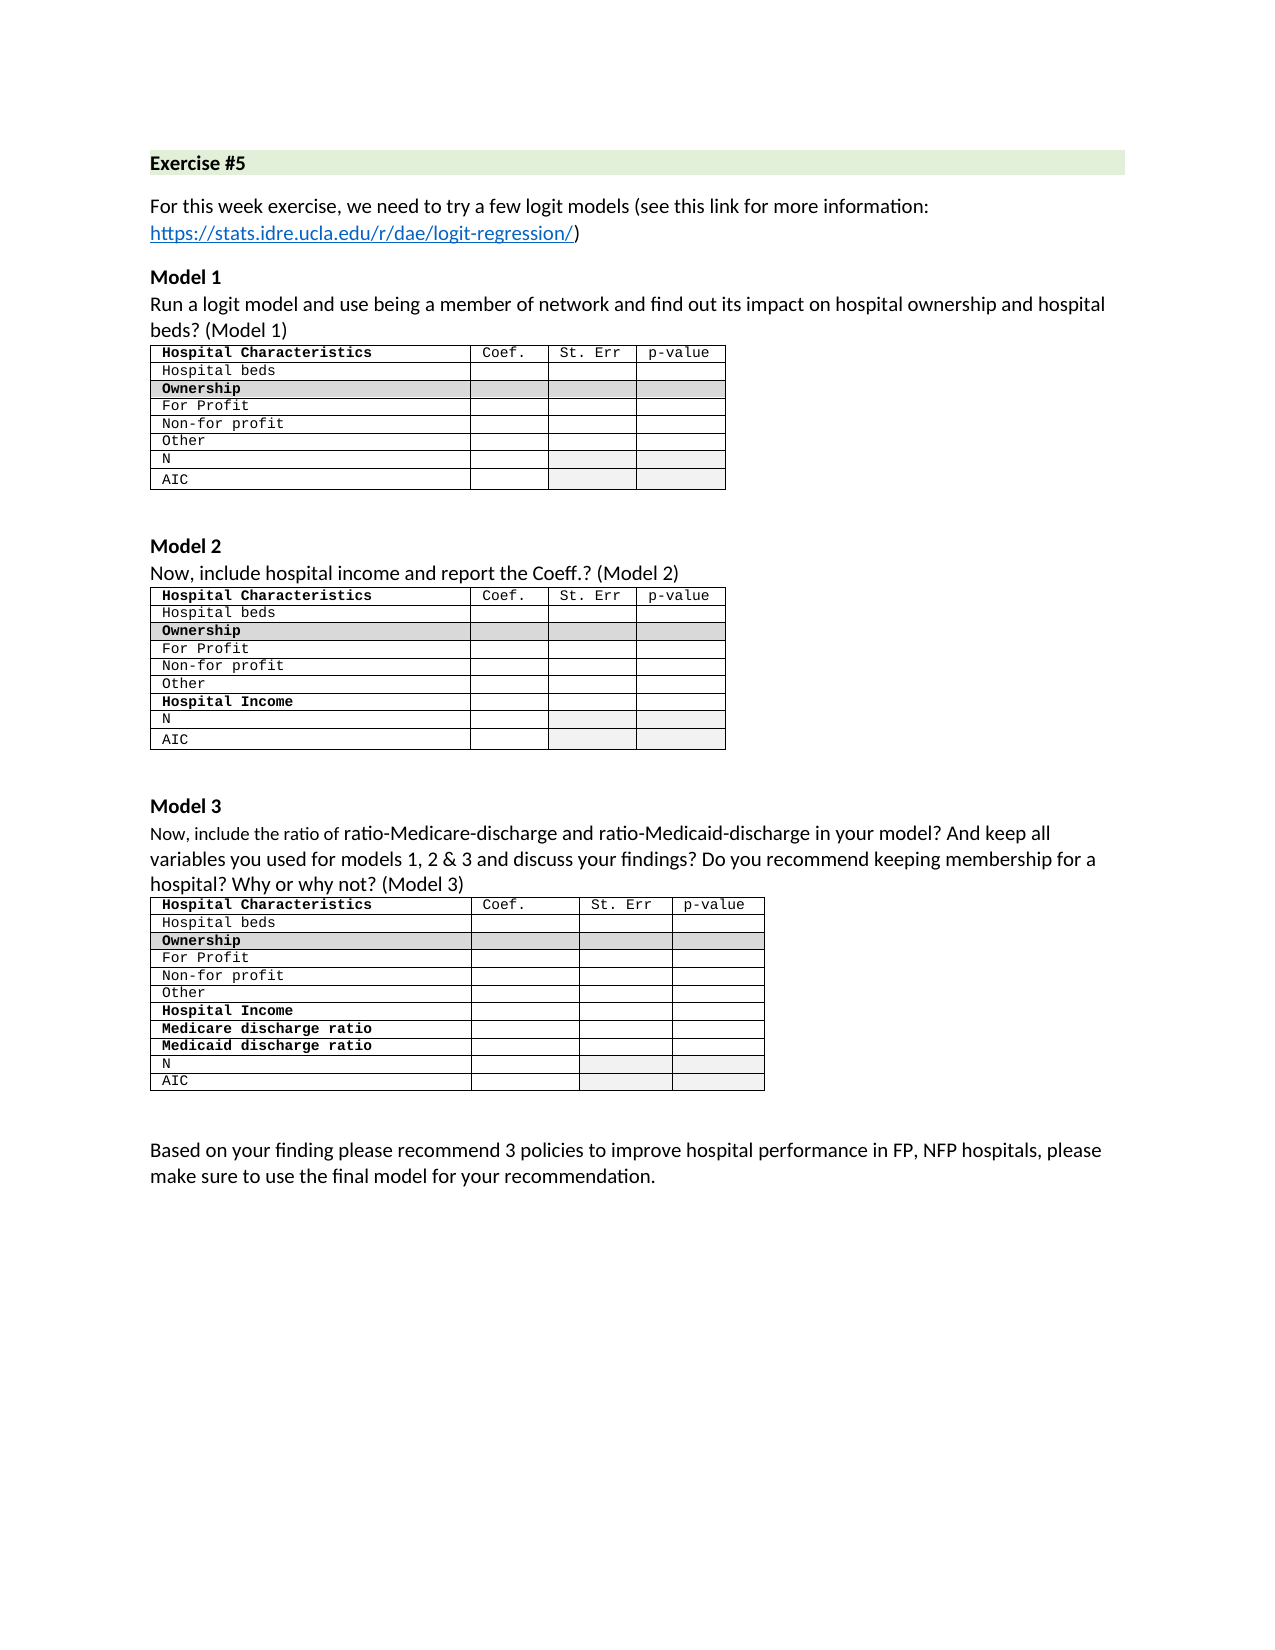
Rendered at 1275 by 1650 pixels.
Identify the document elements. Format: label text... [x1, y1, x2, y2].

table_cell [626, 363, 636, 380]
table_header Hospital Characteristics [151, 588, 470, 605]
table_cell [471, 451, 548, 468]
table_cell [580, 933, 672, 949]
table_cell [549, 694, 636, 710]
table_header St. Err [549, 346, 636, 362]
table_header p-value [673, 898, 764, 914]
table_cell [637, 623, 725, 640]
table_cell For Profit [151, 641, 470, 657]
table_cell [673, 1074, 764, 1090]
table_header p-value [637, 588, 725, 605]
table_header St. Err [580, 898, 672, 914]
text Model 2 [150, 533, 1125, 559]
table_cell N [151, 1056, 471, 1073]
table_cell [549, 363, 559, 380]
table_cell Hospital beds [151, 363, 470, 380]
table_cell Non-for profit [151, 659, 470, 675]
text Now, include hospital income and report the Coeff.? (Model 2) [150, 560, 1125, 586]
table_cell Medicaid discharge ratio [151, 1039, 471, 1055]
table_cell [580, 968, 672, 984]
table_cell Non-for profit [151, 968, 471, 984]
table_cell [472, 1074, 579, 1090]
table_cell [472, 1056, 579, 1073]
table_cell Hospital beds [151, 915, 471, 932]
text Now, include the ratio of ratio-Medicare-discharge and ratio-Medicaid-discharge in your model? And keep all variables you used for models 1, 2 & 3 and discuss your findings? Do you recommend keeping membership for a hospital? Why or why not? (Model 3) [150, 820, 1125, 897]
table_cell Non-for profit [151, 416, 470, 433]
table_cell [471, 659, 548, 675]
table_cell [637, 641, 725, 657]
table_cell Other [151, 676, 470, 693]
table_cell [537, 363, 548, 380]
table_cell [472, 933, 579, 949]
table_cell [549, 729, 636, 749]
table_cell Other [151, 434, 470, 450]
table_cell [580, 1003, 672, 1020]
table_cell [714, 606, 725, 622]
table_cell [549, 606, 559, 622]
table_cell [549, 711, 636, 728]
table_cell [537, 606, 548, 622]
table_cell [537, 729, 548, 749]
table_cell AIC [151, 1074, 471, 1090]
table_cell Ownership [151, 381, 470, 397]
table_cell [549, 676, 636, 693]
table_cell [637, 451, 725, 468]
table_cell [471, 641, 482, 657]
table_cell N [151, 711, 470, 728]
table_cell [637, 729, 725, 749]
table_cell [637, 469, 725, 489]
table_header p-value [637, 346, 725, 362]
table_cell Hospital Income [151, 1003, 471, 1020]
table_cell N [151, 451, 470, 468]
table_cell Hospital beds [151, 606, 470, 622]
table_cell [673, 933, 764, 949]
table_cell [537, 469, 548, 489]
table_cell [471, 434, 548, 450]
table_cell [471, 606, 482, 622]
table_cell [471, 623, 548, 640]
table_cell [549, 623, 636, 640]
table_header Coef. [471, 346, 548, 362]
table_cell [472, 986, 579, 1002]
table_cell [537, 399, 548, 415]
table_cell [471, 469, 482, 489]
table_header St. Err [549, 588, 636, 605]
table_cell [580, 915, 672, 932]
table_cell [471, 381, 548, 397]
table_cell [471, 694, 548, 710]
table_cell [580, 1039, 672, 1055]
table_cell [673, 986, 764, 1002]
table_cell [472, 1021, 579, 1037]
table_cell [637, 676, 725, 693]
table_cell [471, 416, 548, 433]
table_cell [673, 950, 764, 967]
table_cell [549, 451, 636, 468]
text Based on your finding please recommend 3 policies to improve hospital performance in FP, NFP hospitals, please make sure to use the final model for your recommendation. [150, 1138, 1125, 1188]
text For this week exercise, we need to try a few logit models (see this link for more information: https://stats.idre.ucla.edu/r/dae/logit-regression/) [150, 193, 1125, 246]
table_cell [471, 363, 482, 380]
table_cell [580, 986, 672, 1002]
table_cell [472, 950, 579, 967]
table_cell [549, 641, 636, 657]
table_cell [471, 399, 482, 415]
table_cell [673, 1021, 764, 1037]
table_cell Other [151, 986, 471, 1002]
table_cell [637, 416, 725, 433]
table_cell [472, 1003, 579, 1020]
table_header Coef. [472, 898, 579, 914]
table_cell [673, 968, 764, 984]
table_header Hospital Characteristics [151, 898, 471, 914]
table_cell Hospital Income [151, 694, 470, 710]
table_cell [637, 381, 725, 397]
table_cell [673, 1039, 764, 1055]
table_cell [673, 1056, 764, 1073]
table_cell AIC [151, 469, 470, 489]
table_cell [472, 1039, 579, 1055]
table_cell [637, 694, 725, 710]
text Run a logit model and use being a member of network and find out its impact on hospital ownership and hospital beds? (Model 1) [150, 291, 1125, 343]
table_header Coef. [471, 588, 548, 605]
table_cell [637, 399, 725, 415]
table_cell [580, 1074, 672, 1090]
table_cell [549, 381, 636, 397]
text Exercise #5 [150, 150, 1125, 175]
table_cell Ownership [151, 933, 471, 949]
table_header Hospital Characteristics [151, 346, 470, 362]
table_cell [471, 711, 548, 728]
table_cell [637, 363, 648, 380]
table_cell [637, 659, 725, 675]
table_cell [537, 641, 548, 657]
table_cell [472, 915, 579, 932]
table_cell [580, 950, 672, 967]
table_cell Ownership [151, 623, 470, 640]
table_cell [549, 399, 636, 415]
table_cell [714, 363, 725, 380]
table_cell [637, 434, 725, 450]
text Model 3 [150, 793, 1125, 819]
table_cell [549, 416, 636, 433]
table_cell [471, 729, 482, 749]
table_cell AIC [151, 729, 470, 749]
table_cell [637, 606, 648, 622]
table_cell [549, 469, 636, 489]
table_cell For Profit [151, 399, 470, 415]
table_cell [472, 968, 579, 984]
table_cell [673, 1003, 764, 1020]
text Model 1 [150, 264, 1125, 289]
table_cell For Profit [151, 950, 471, 967]
table_cell [626, 606, 636, 622]
table_cell [580, 1056, 672, 1073]
table_cell [549, 659, 636, 675]
table_cell [637, 711, 725, 728]
table_cell [549, 434, 636, 450]
table_cell [673, 915, 764, 932]
table_cell [580, 1021, 672, 1037]
table_cell Medicare discharge ratio [151, 1021, 471, 1037]
table_cell [471, 676, 548, 693]
